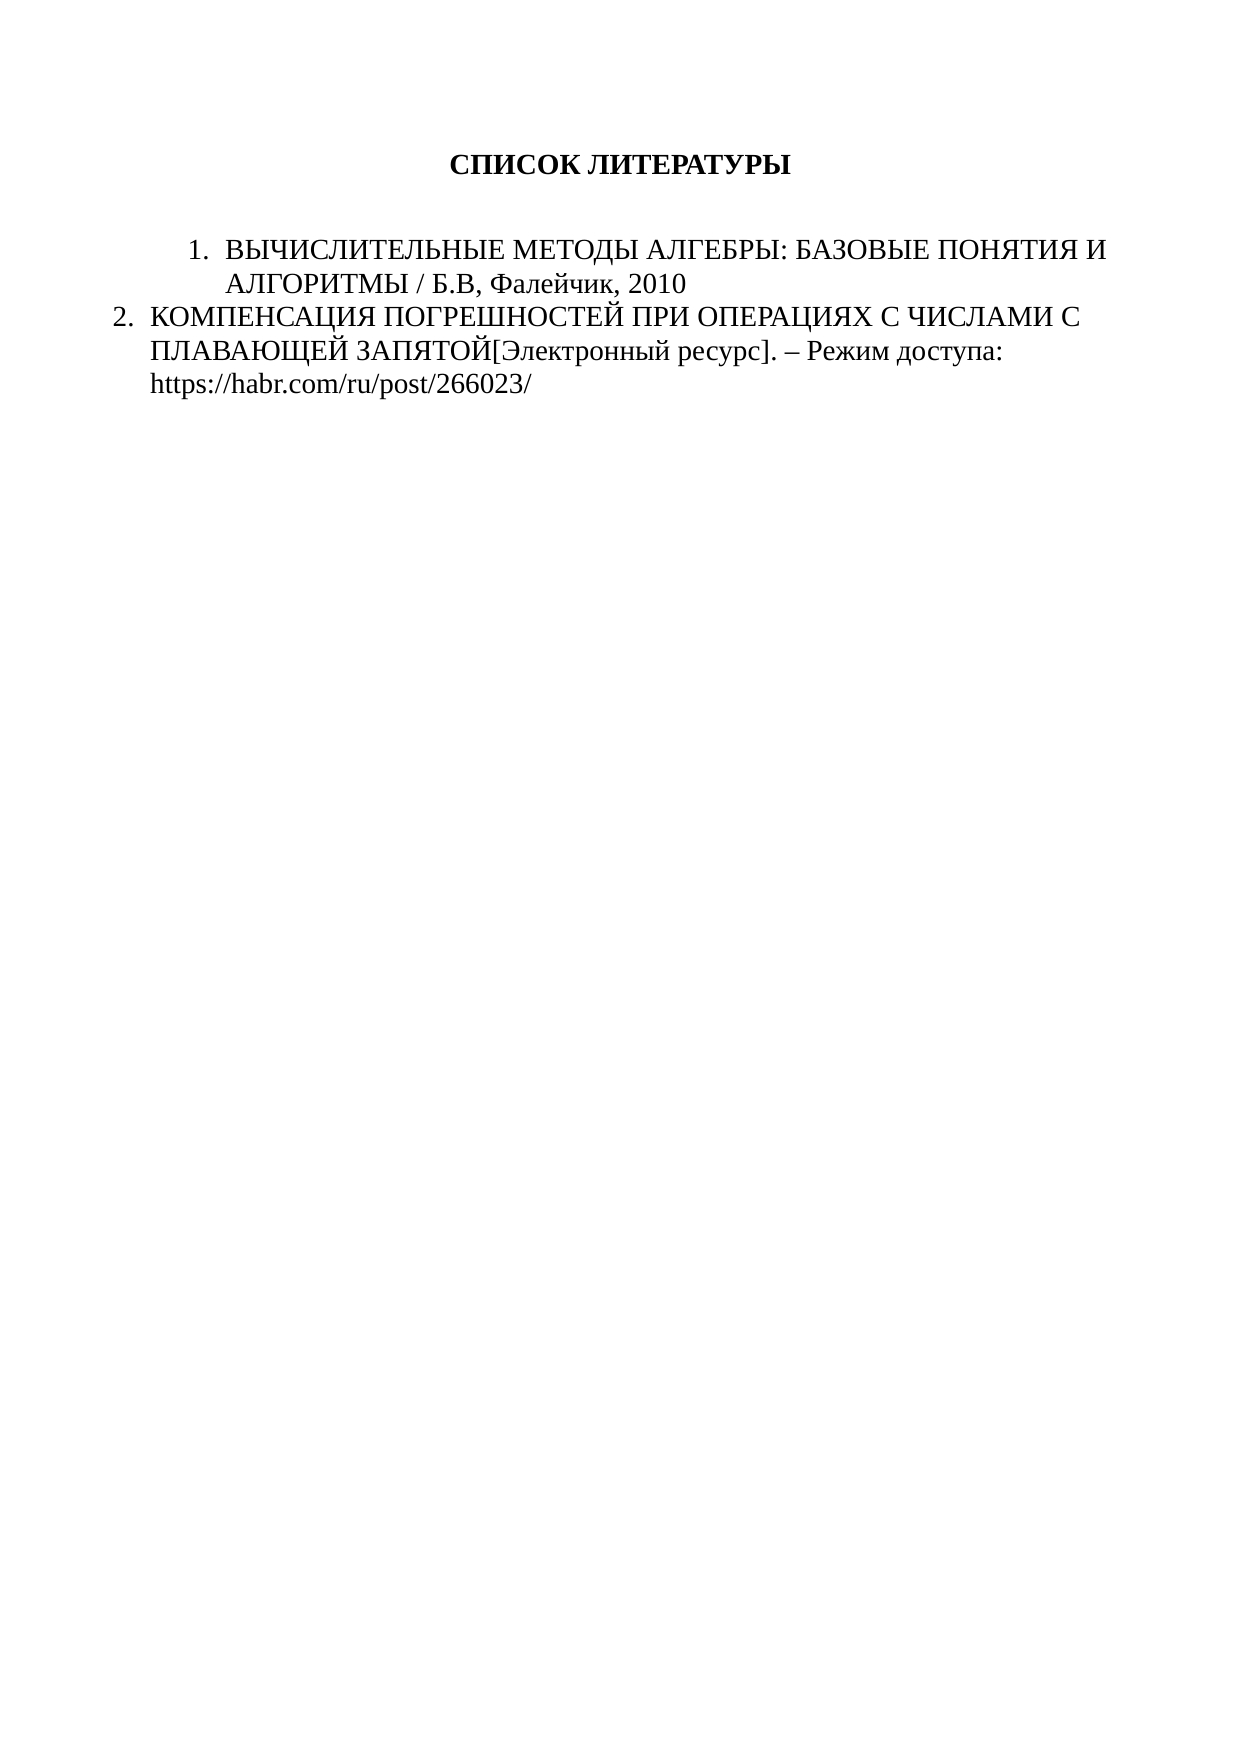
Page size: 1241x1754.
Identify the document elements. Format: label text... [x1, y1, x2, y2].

list ВЫЧИСЛИТЕЛЬНЫЕ МЕТОДЫ АЛГЕБРЫ: БАЗОВЫЕ ПОНЯТИЯ И АЛГОРИТМЫ / Б.В, Фалейчик, 2010 [187, 232, 1165, 299]
text СПИСОК ЛИТЕРАТУРЫ [75, 147, 1165, 181]
subtitle КОМПЕНСАЦИЯ ПОГРЕШНОСТЕЙ ПРИ ОПЕРАЦИЯХ С ЧИСЛАМИ С ПЛАВАЮЩЕЙ ЗАПЯТОЙ[Электронный ресурс]. – Режим доступа: https://habr.com/ru/post/266023/ [112, 299, 1165, 400]
